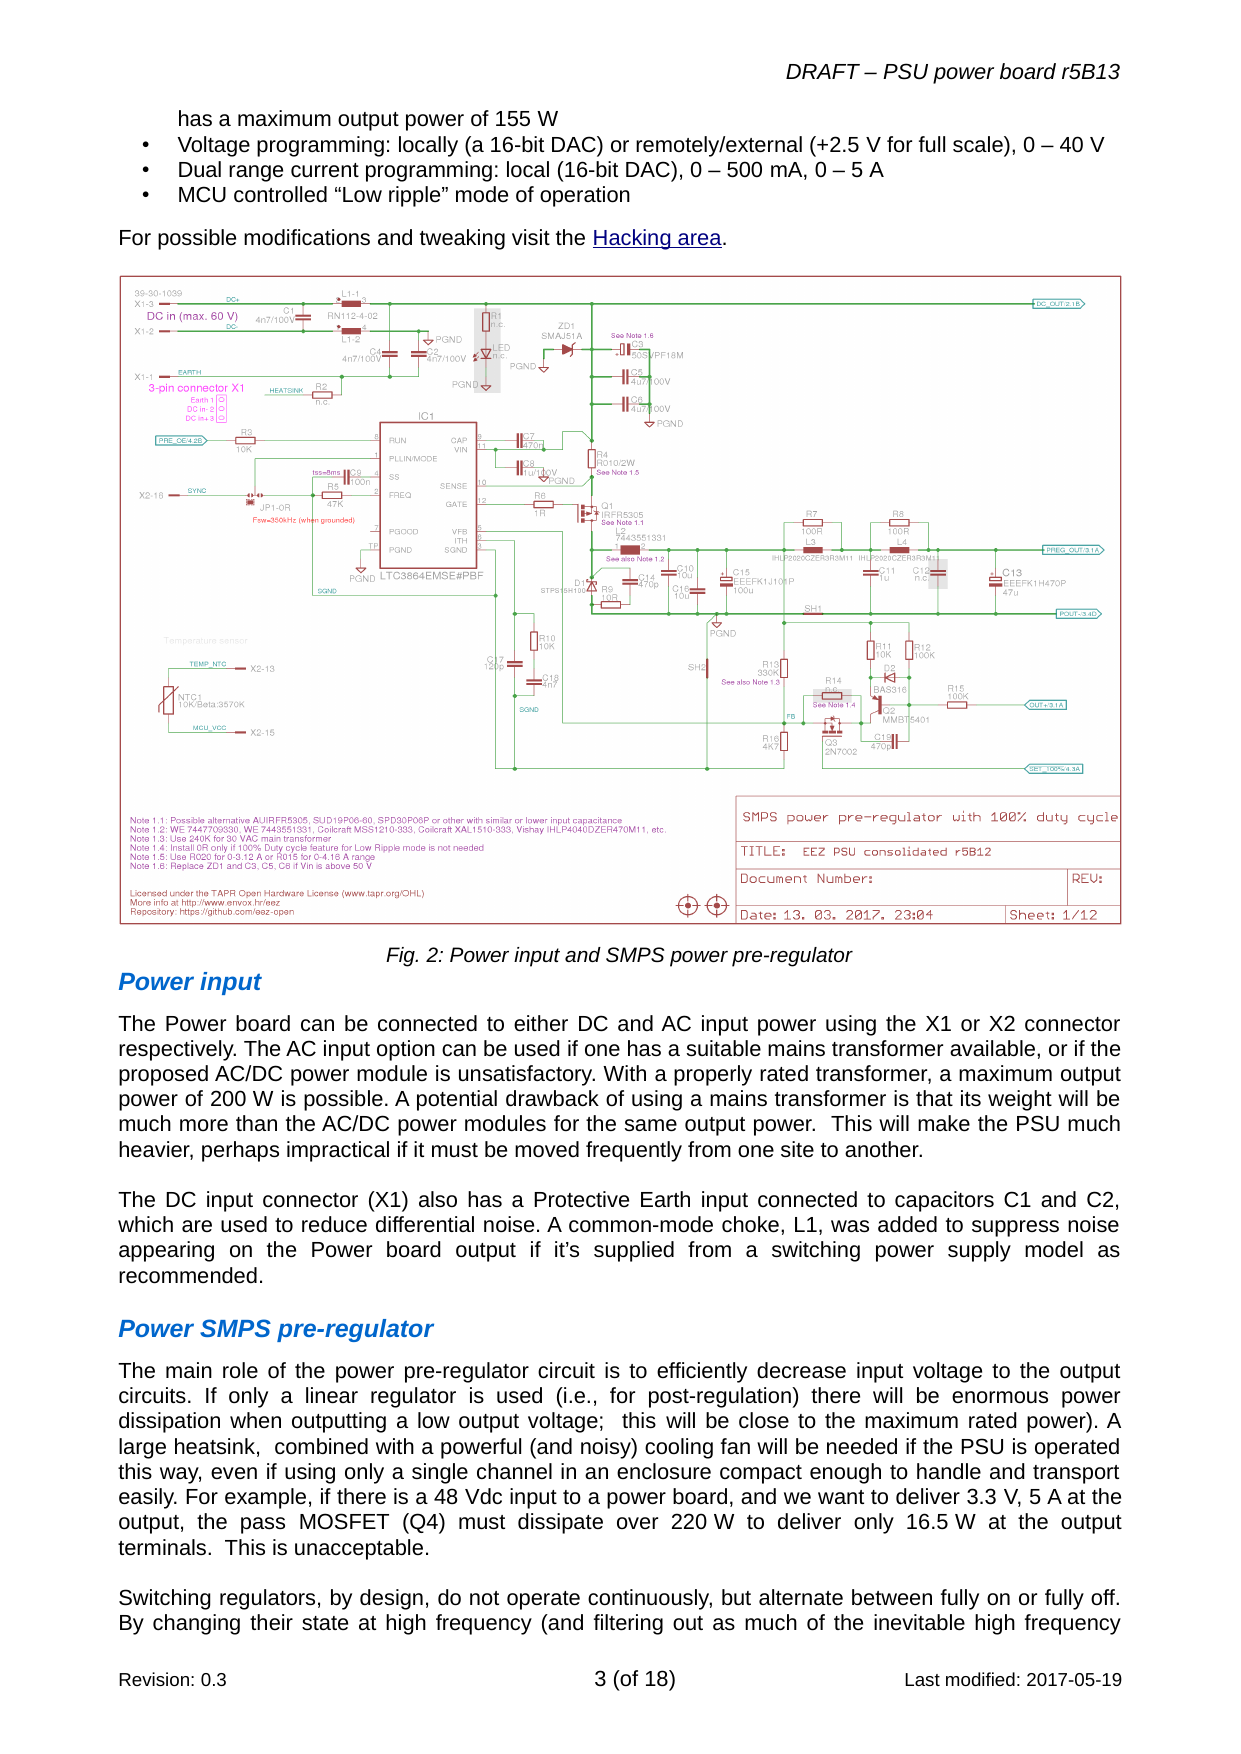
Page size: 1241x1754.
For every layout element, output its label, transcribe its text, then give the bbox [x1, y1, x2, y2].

subtitle Power SMPS pre-regulator [118, 1314, 1122, 1343]
text For possible modifications and tweaking visit the Hacking area. [118, 225, 1122, 250]
text The main role of the power pre-regulator circuit is to efficiently decrease input voltage to the output circuits. If only a linear regulator is used (i.e., for post-regulation) there will be enormous power dissipation when outputting a low output voltage; this will be close to the maximum rated power). A large heatsink, combined with a powerful (and noisy) cooling fan will be needed if the PSU is operated this way, even if using only a single channel in an enclosure compact enough to handle and transport easily. For example, if there is a 48 Vdc input to a power board, and we want to deliver 3.3 V, 5 A at the output, the pass MOSFET (Q4) must dissipate over 220 W to deliver only 16.5 W at the output terminals. This is unacceptable. [118, 1358, 1122, 1559]
list Voltage programming: locally (a 16-bit DAC) or remotely/external (+2.5 V for full scale), 0 – 40 V [142, 131, 1110, 157]
text Switching regulators, by design, do not operate continuously, but alternate between fully on or fully off. By changing their state at high frequency (and filtering out as much of the inevitable high frequency [118, 1585, 1122, 1635]
text The DC input connector (X1) also has a Protective Earth input connected to capacitors C1 and C2, which are used to reduce differential noise. A common-mode choke, L1, was added to suppress noise appearing on the Power board output if it’s supplied from a switching power supply model as recommended. [118, 1187, 1122, 1288]
subtitle Power input [118, 967, 1122, 996]
text The Power board can be connected to either DC and AC input power using the X1 or X2 connector respectively. The AC input option can be used if one has a suitable mains transformer available, or if the proposed AC/DC power module is unsatisfactory. With a properly rated transformer, a maximum output power of 200 W is possible. A potential drawback of using a mains transformer is that its weight will be much more than the AC/DC power modules for the same output power. This will make the PSU much heavier, perhaps impractical if it must be moved frequently from one site to another. [118, 1011, 1122, 1162]
list MCU controlled “Low ripple” mode of operation [142, 182, 1110, 207]
list has a maximum output power of 155 W [142, 106, 1110, 131]
picture [118, 275, 1123, 926]
list Dual range current programming: local (16-bit DAC), 0 – 500 mA, 0 – 5 A [142, 157, 1110, 182]
list Fig. 2: Power input and SMPS power pre-regulator [118, 926, 1122, 967]
